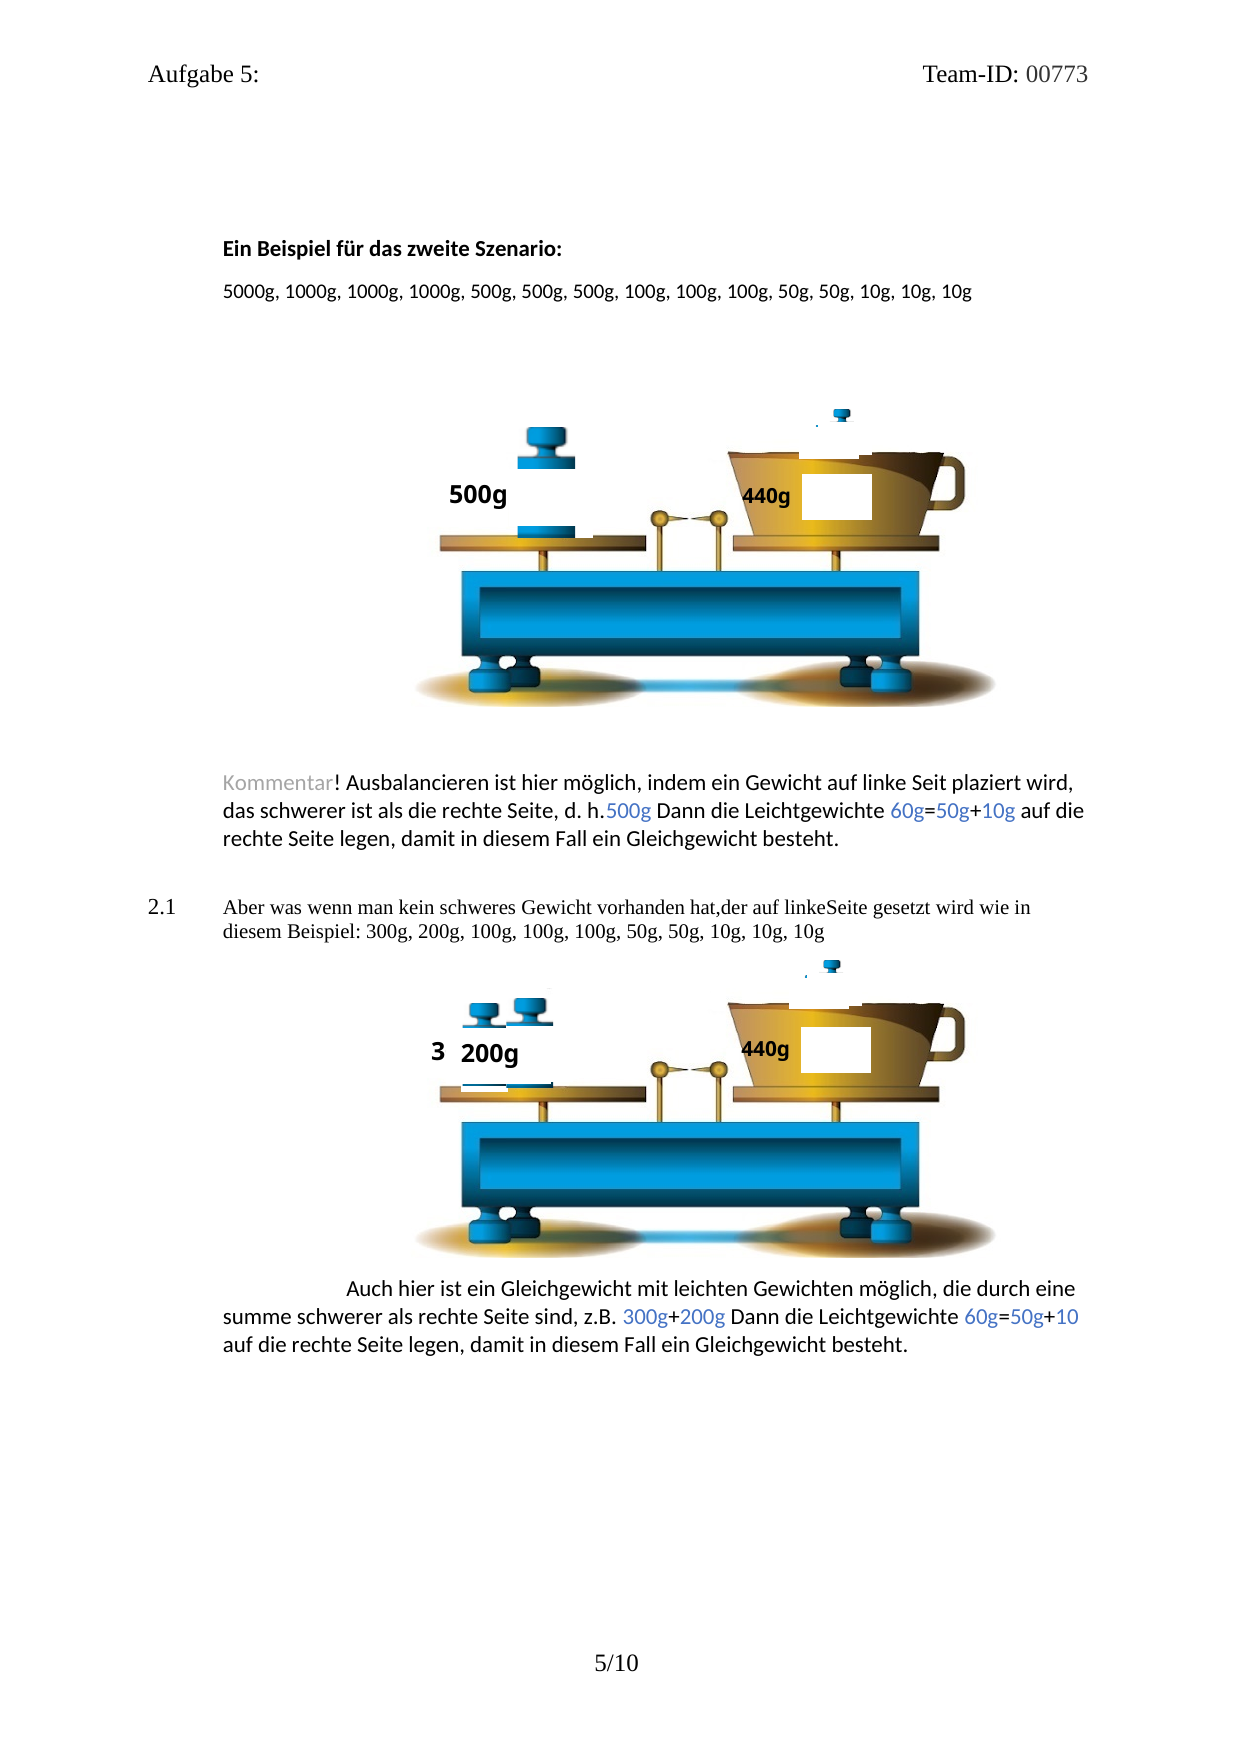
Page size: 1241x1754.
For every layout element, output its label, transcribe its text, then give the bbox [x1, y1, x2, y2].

text 50g [833, 429, 857, 446]
text 500g [524, 476, 579, 511]
list Kommentar! Ausbalancieren ist hier möglich, indem ein Gewicht auf linke Seit plaziert wird, das schwerer ist als die rechte Seite, d. h.500g Dann die Leichtgewichte 60g=50g+10g auf die rechte Seite legen, damit in diesem Fall ein Gleichgewicht besteht. [223, 768, 1093, 852]
text 440g [817, 481, 857, 510]
text 300g [551, 1033, 558, 1068]
text 200g [461, 1035, 536, 1069]
text 440g [816, 1034, 856, 1063]
text 2.1 Aber was wenn man kein schweres Gewicht vorhanden hat,der auf linkeSeite gesetzt wird wie in diesem Beispiel: 300g, 200g, 100g, 100g, 100g, 50g, 50g, 10g, 10g, 10g [148, 893, 1093, 943]
list 5000g, 1000g, 1000g, 1000g, 500g, 500g, 500g, 100g, 100g, 100g, 50g, 50g, 10g, 10g, 10g [223, 279, 1093, 304]
list Kommentar! Auch hier ist ein Gleichgewicht mit leichten Gewichten möglich, die durch eine summe schwerer als rechte Seite sind, z.B. 300g+200g Dann die Leichtgewichte 60g=50g+10 auf die rechte Seite legen, damit in diesem Fall ein Gleichgewicht besteht. [223, 1274, 1093, 1358]
list Ein Beispiel für das zweite Szenario: [223, 234, 1093, 262]
text 50g [822, 980, 847, 997]
